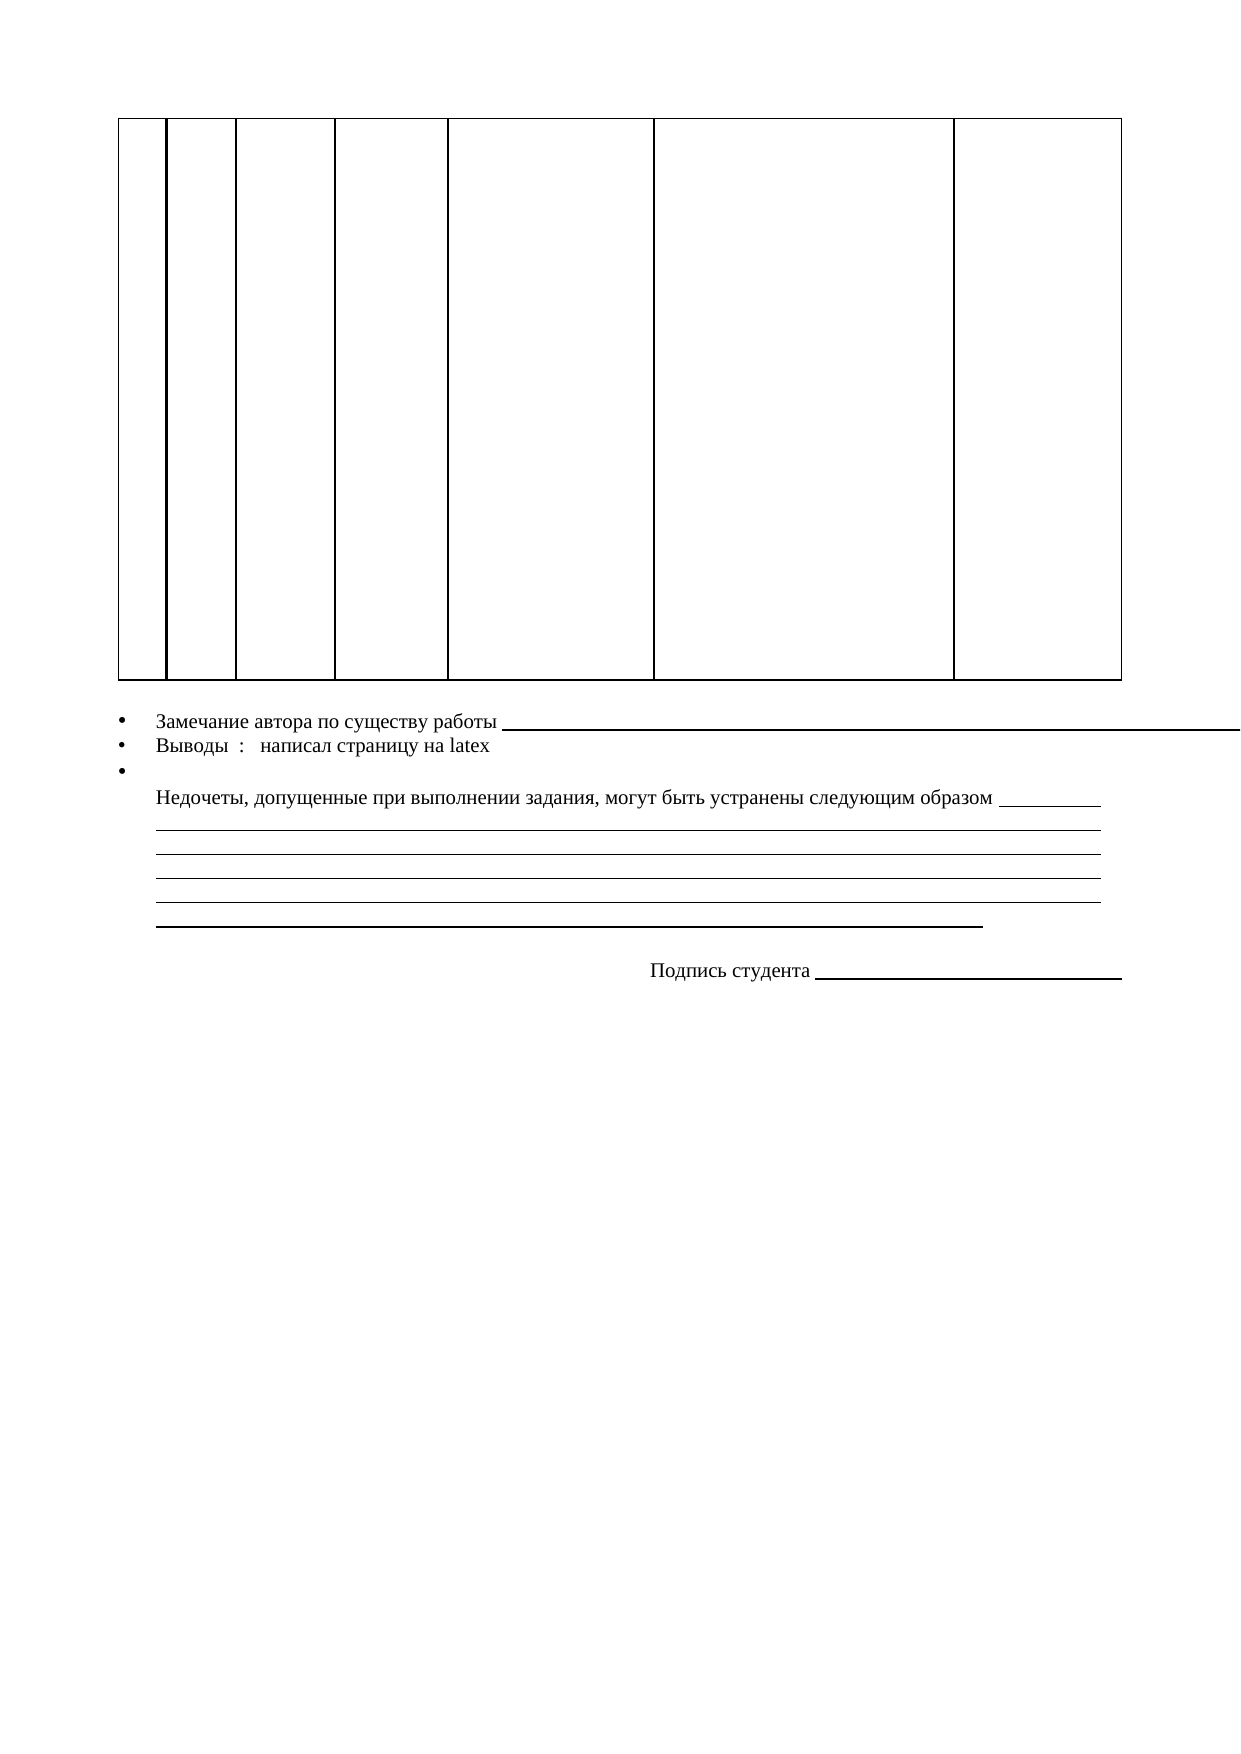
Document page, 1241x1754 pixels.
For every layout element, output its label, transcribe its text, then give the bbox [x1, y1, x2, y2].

table_cell [168, 119, 235, 679]
list Замечание автора по существу работы [118, 709, 1122, 733]
text Недочеты, допущенные при выполнении задания, могут быть устранены следующим образом [156, 785, 1122, 929]
table_cell [336, 119, 447, 679]
table_cell [449, 119, 653, 679]
table_cell [237, 119, 334, 679]
text Подпись студента [156, 957, 1122, 982]
table_cell [119, 119, 165, 679]
list Выводы : написал страницу на latex [118, 733, 1122, 757]
table_cell [955, 119, 1121, 679]
table_cell [655, 119, 953, 679]
